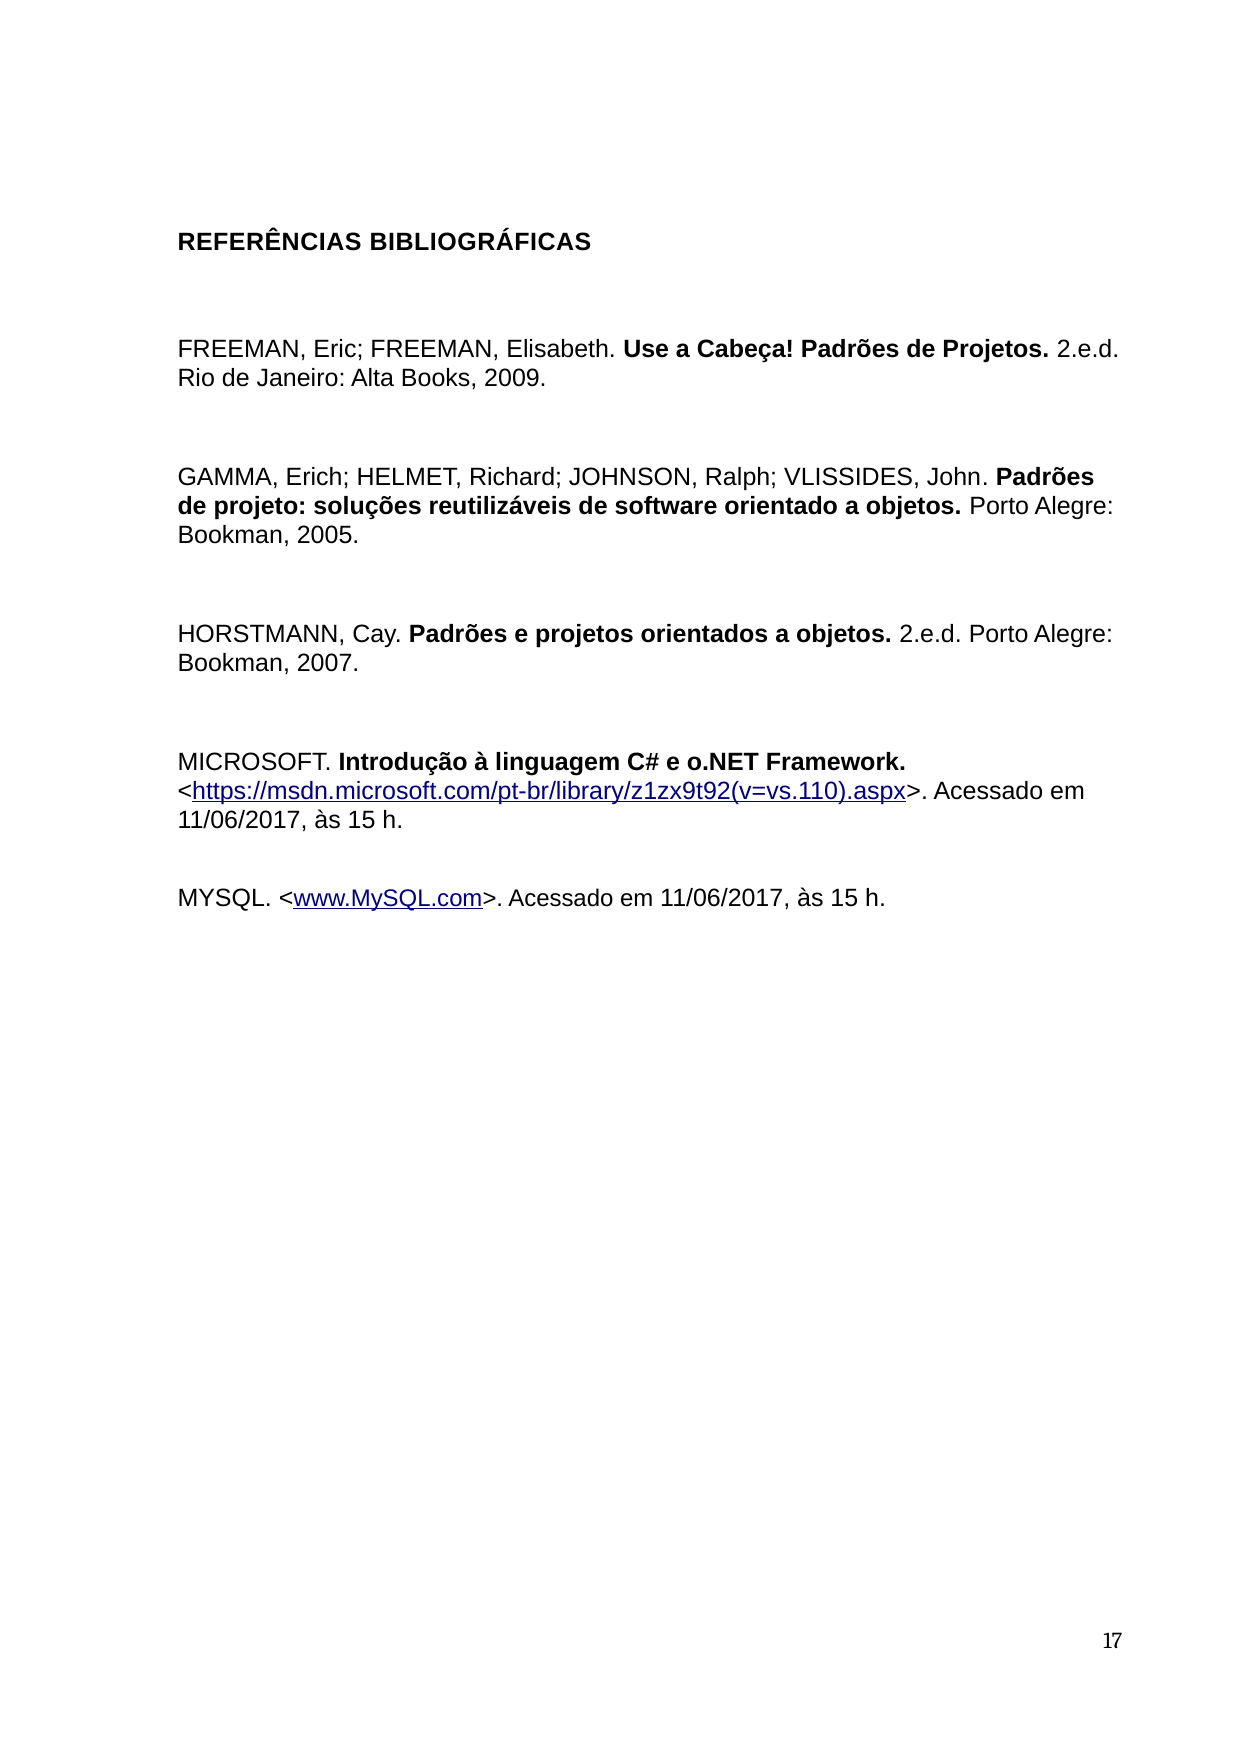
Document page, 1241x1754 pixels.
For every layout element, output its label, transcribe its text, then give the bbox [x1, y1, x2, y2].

text HORSTMANN, Cay. Padrões e projetos orientados a objetos. 2.e.d. Porto Alegre: Bookman, 2007. [177, 619, 1122, 676]
subtitle MICROSOFT. Introdução à linguagem C# e o.NET Framework. <https://msdn.microsoft.com/pt-br/library/z1zx9t92(v=vs.110).aspx>. Acessado em 11/06/2017, às 15 h. [177, 747, 1122, 833]
text FREEMAN, Eric; FREEMAN, Elisabeth. Use a Cabeça! Padrões de Projetos. 2.e.d. Rio de Janeiro: Alta Books, 2009. [177, 334, 1122, 392]
text GAMMA, Erich; HELMET, Richard; JOHNSON, Ralph; VLISSIDES, John. Padrões de projeto: soluções reutilizáveis de software orientado a objetos. Porto Alegre: Bookman, 2005. [177, 462, 1122, 548]
subtitle REFERÊNCIAS BIBLIOGRÁFICAS [177, 227, 1122, 256]
text MYSQL. <www.MySQL.com>. Acessado em 11/06/2017, às 15 h. [177, 883, 1122, 912]
